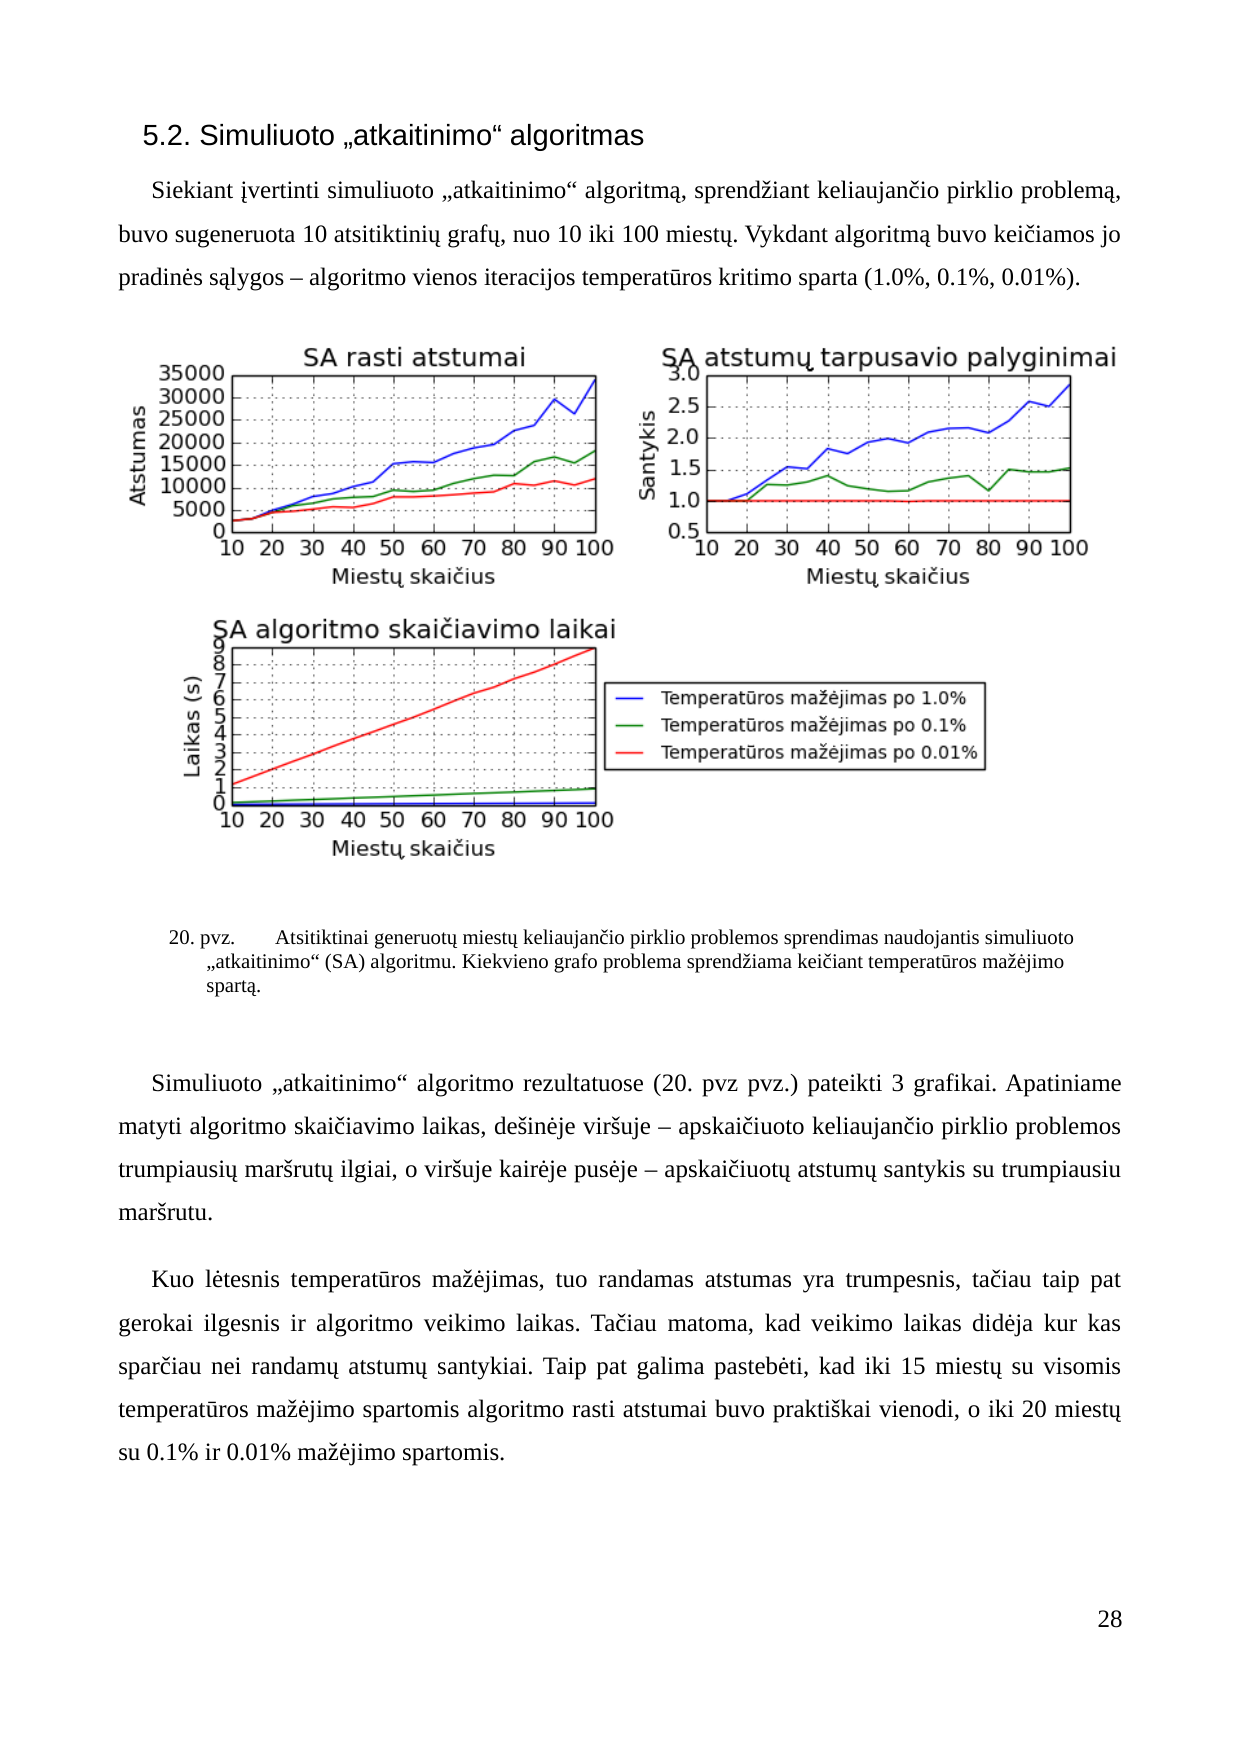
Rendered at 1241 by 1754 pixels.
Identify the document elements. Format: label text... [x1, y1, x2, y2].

table_cell Atsitiktinai generuotų miestų keliaujančio pirklio problemos sprendimas naudojantis simuliuoto „atkaitinimo“ (SA) algoritmu. Kiekvieno grafo problema sprendžiama keičiant temperatūros mažėjimo spartą. [119, 907, 1122, 1015]
text Simuliuoto „atkaitinimo“ algoritmo rezultatuose (20 pvz.) pateikti 3 grafikai. Apatiniame matyti algoritmo skaičiavimo laikas, dešinėje viršuje – apskaičiuoto keliaujančio pirklio problemos trumpiausių maršrutų ilgiai, o viršuje kairėje pusėje – apskaičiuotų atstumų santykis su trumpiausiu maršrutu. [118, 1068, 1122, 1226]
table_header [119, 329, 1122, 334]
text Kuo lėtesnis temperatūros mažėjimas, tuo randamas atstumas yra trumpesnis, tačiau taip pat gerokai ilgesnis ir algoritmo veikimo laikas. Tačiau matoma, kad veikimo laikas didėja kur kas sparčiau nei randamų atstumų santykiai. Taip pat galima pastebėti, kad iki 15 miestų su visomis temperatūros mažėjimo spartomis algoritmo rasti atstumai buvo praktiškai vienodi, o iki 20 miestų su 0.1% ir 0.01% mažėjimo spartomis. [118, 1264, 1122, 1466]
subtitle Simuliuoto „atkaitinimo“ algoritmas [118, 118, 1122, 152]
table_header [119, 865, 1122, 907]
picture [118, 334, 1123, 865]
text Siekiant įvertinti simuliuoto „atkaitinimo“ algoritmą, sprendžiant keliaujančio pirklio problemą, buvo sugeneruota 10 atsitiktinių grafų, nuo 10 iki 100 miestų. Vykdant algoritmą buvo keičiamos jo pradinės sąlygos – algoritmo vienos iteracijos temperatūros kritimo sparta (1.0%, 0.1%, 0.01%). [118, 176, 1122, 291]
